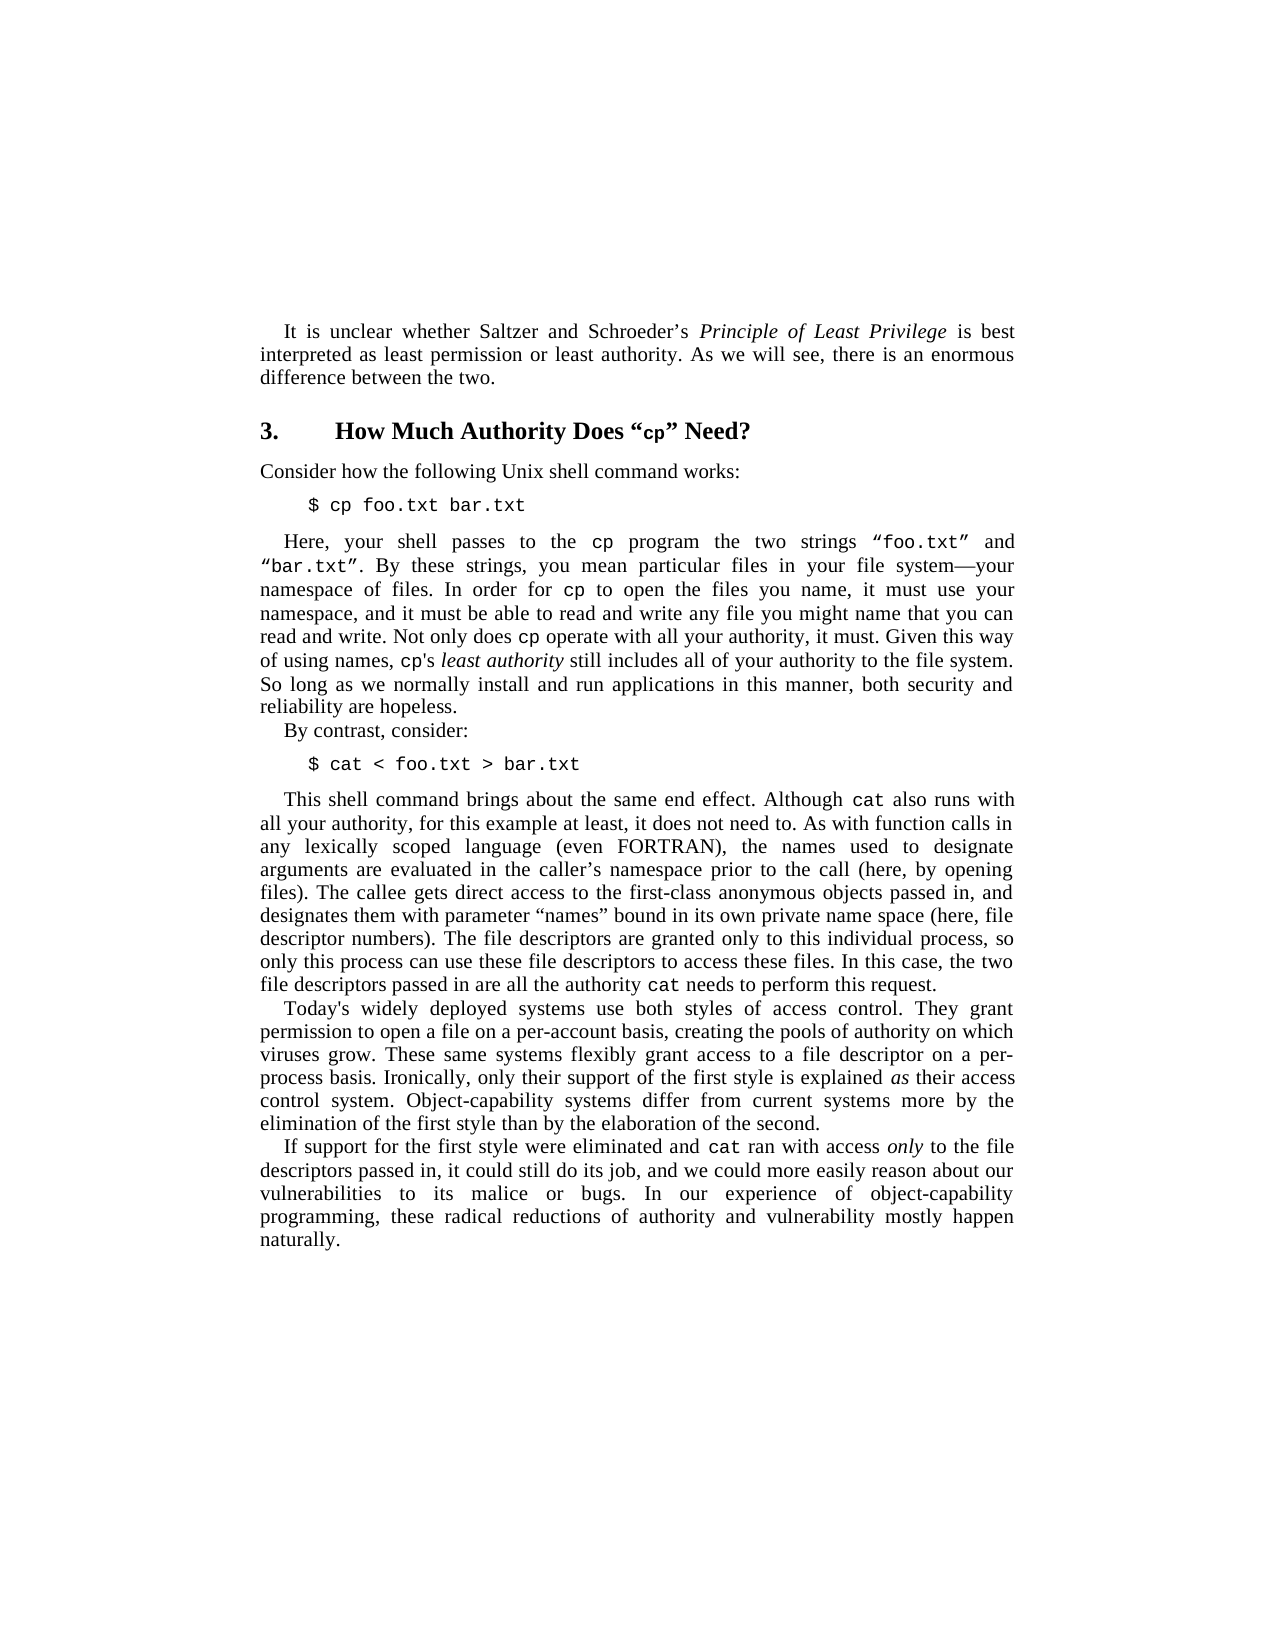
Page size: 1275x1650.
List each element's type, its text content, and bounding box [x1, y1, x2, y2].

text By contrast, consider: [260, 718, 1015, 741]
text Today's widely deployed systems use both styles of access control. They grant permission to open a file on a per-account basis, creating the pools of authority on which viruses grow. These same systems flexibly grant access to a file descriptor on a per-process basis. Ironically, only their support of the first style is explained as their access control system. Object-capability systems differ from current systems more by the elimination of the first style than by the elaboration of the second. [260, 997, 1015, 1135]
text This shell command brings about the same end effect. Although cat also runs with all your authority, for this example at least, it does not need to. As with function calls in any lexically scoped language (even FORTRAN), the names used to designate arguments are evaluated in the caller’s namespace prior to the call (here, by opening files). The callee gets direct access to the first-class anonymous objects passed in, and designates them with parameter “names” bound in its own private name space (here, file descriptor numbers). The file descriptors are granted only to this individual process, so only this process can use these file descriptors to access these files. In this case, the two file descriptors passed in are all the authority cat needs to perform this request. [260, 788, 1015, 997]
text It is unclear whether Saltzer and Schroeder’s Principle of Least Privilege is best interpreted as least permission or least authority. As we will see, there is an enormous difference between the two. [260, 319, 1015, 388]
text If support for the first style were eliminated and cat ran with access only to the file descriptors passed in, it could still do its job, and we could more easily reason about our vulnerabilities to its malice or bugs. In our experience of object-capability programming, these radical reductions of authority and vulnerability mostly happen naturally. [260, 1135, 1015, 1251]
text $ cp foo.txt bar.txt [308, 496, 1015, 517]
text Consider how the following Unix shell command works: [260, 460, 1015, 483]
text Here, your shell passes to the cp program the two strings “foo.txt” and “bar.txt”. By these strings, you mean particular files in your file system—your namespace of files. In order for cp to open the files you name, it must use your namespace, and it must be able to read and write any file you might name that you can read and write. Not only does cp operate with all your authority, it must. Given this way of using names, cp's least authority still includes all of your authority to the file system. So long as we normally install and run applications in this manner, both security and reliability are hopeless. [260, 529, 1015, 718]
text $ cat < foo.txt > bar.txt [308, 754, 1015, 775]
subtitle How Much Authority Does “cp” Need? [260, 417, 1015, 445]
